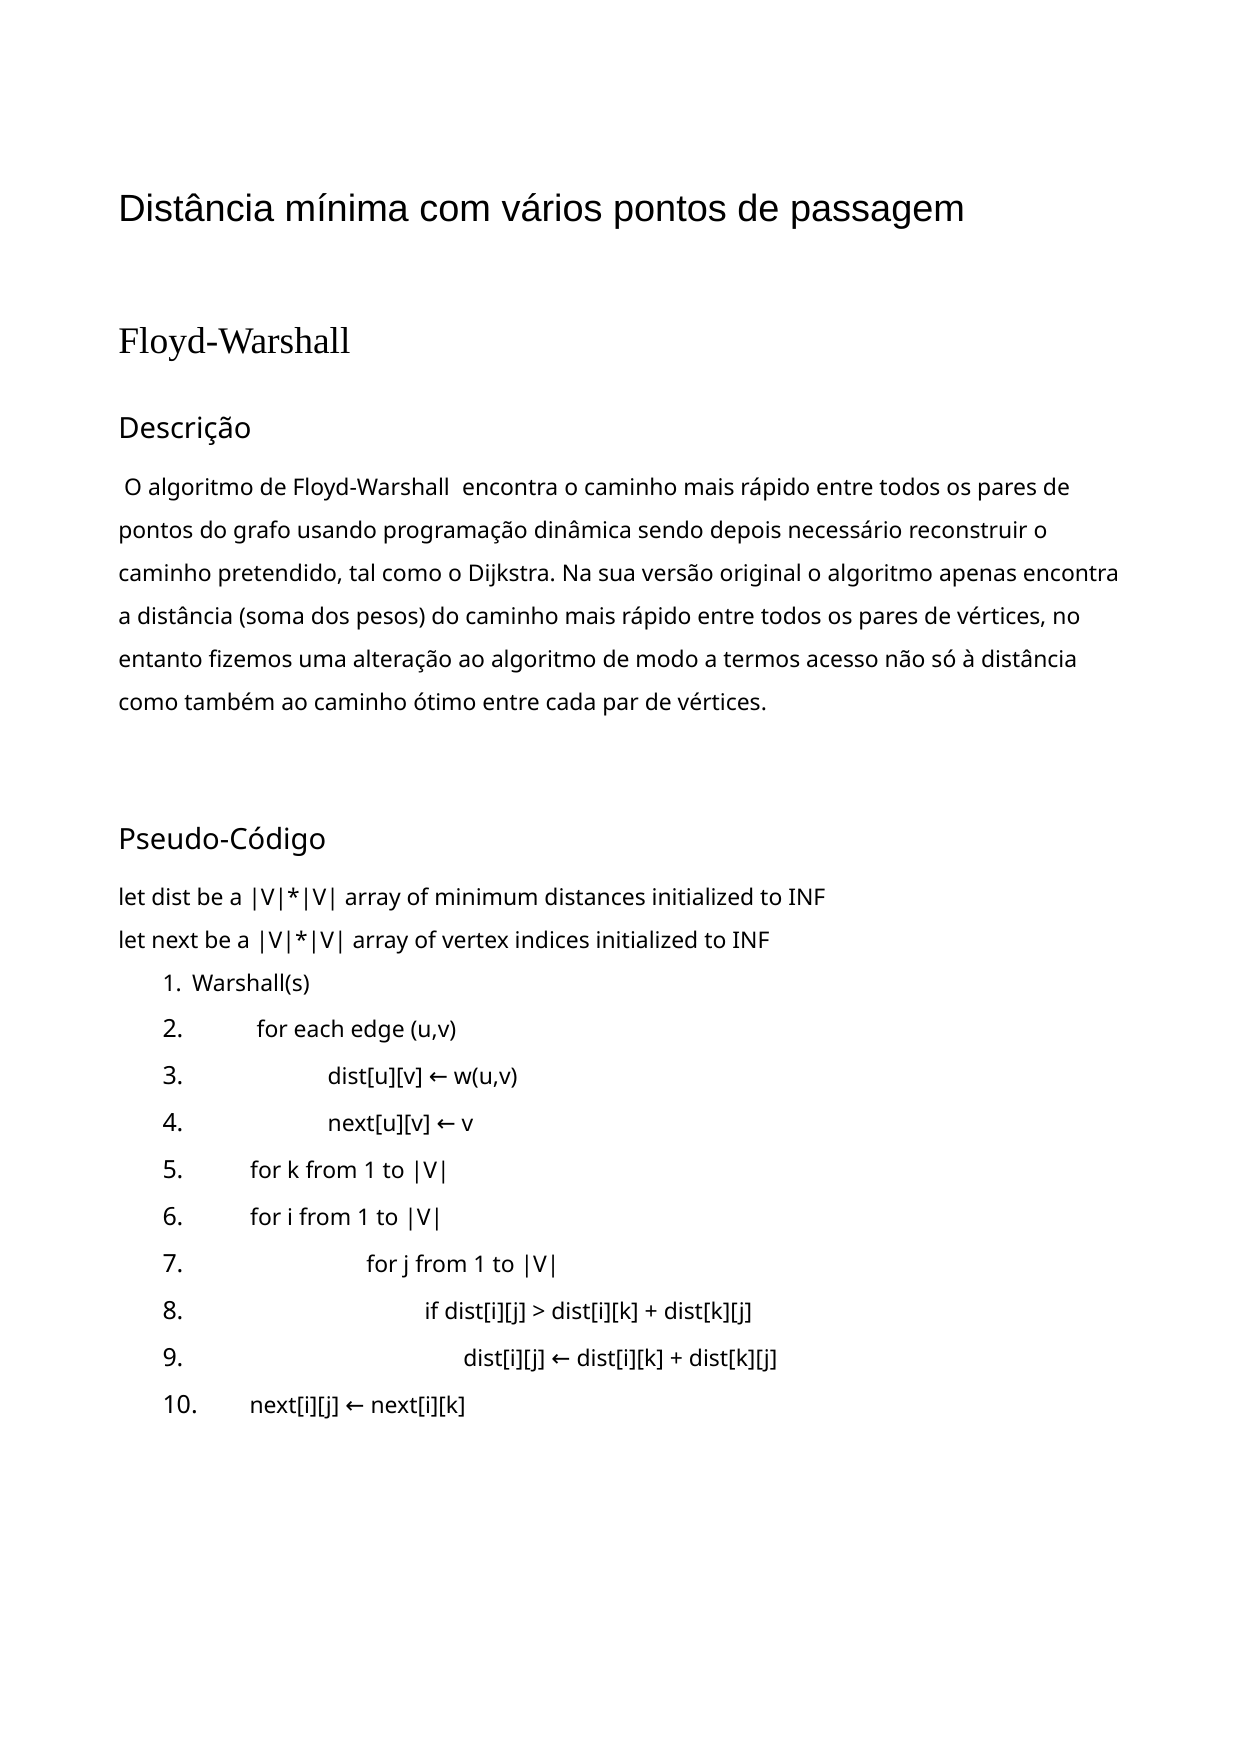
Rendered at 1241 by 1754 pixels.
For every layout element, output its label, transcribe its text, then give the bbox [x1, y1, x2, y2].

list if dist[i][j] > dist[i][k] + dist[k][j] [162, 1292, 1122, 1326]
list next[i][j] ← next[i][k] [162, 1386, 1122, 1420]
list dist[u][v] ← w(u,v) [162, 1057, 1122, 1092]
subtitle Pseudo-Código [118, 818, 1122, 858]
text let next be a |V|*|V| array of vertex indices initialized to INF [118, 924, 1122, 956]
list next[u][v] ← v [162, 1104, 1122, 1138]
text let dist be a |V|*|V| array of minimum distances initialized to INF [118, 881, 1122, 912]
list for k from 1 to |V| [162, 1151, 1122, 1186]
list for j from 1 to |V| [162, 1245, 1122, 1279]
list Warshall(s) [162, 967, 1122, 999]
list for i from 1 to |V| [162, 1198, 1122, 1232]
subtitle Floyd-Warshall [118, 319, 1122, 362]
subtitle Distância mínima com vários pontos de passagem [118, 186, 1122, 230]
subtitle Descrição [118, 408, 1122, 447]
list for each edge (u,v) [162, 1011, 1122, 1044]
list dist[i][j] ← dist[i][k] + dist[k][j] [162, 1339, 1122, 1373]
text O algoritmo de Floyd-Warshall encontra o caminho mais rápido entre todos os pares de pontos do grafo usando programação dinâmica sendo depois necessário reconstruir o caminho pretendido, tal como o Dijkstra. Na sua versão original o algoritmo apenas encontra a distância (soma dos pesos) do caminho mais rápido entre todos os pares de vértices, no entanto fizemos uma alteração ao algoritmo de modo a termos acesso não só à distância como também ao caminho ótimo entre cada par de vértices. [118, 471, 1122, 717]
